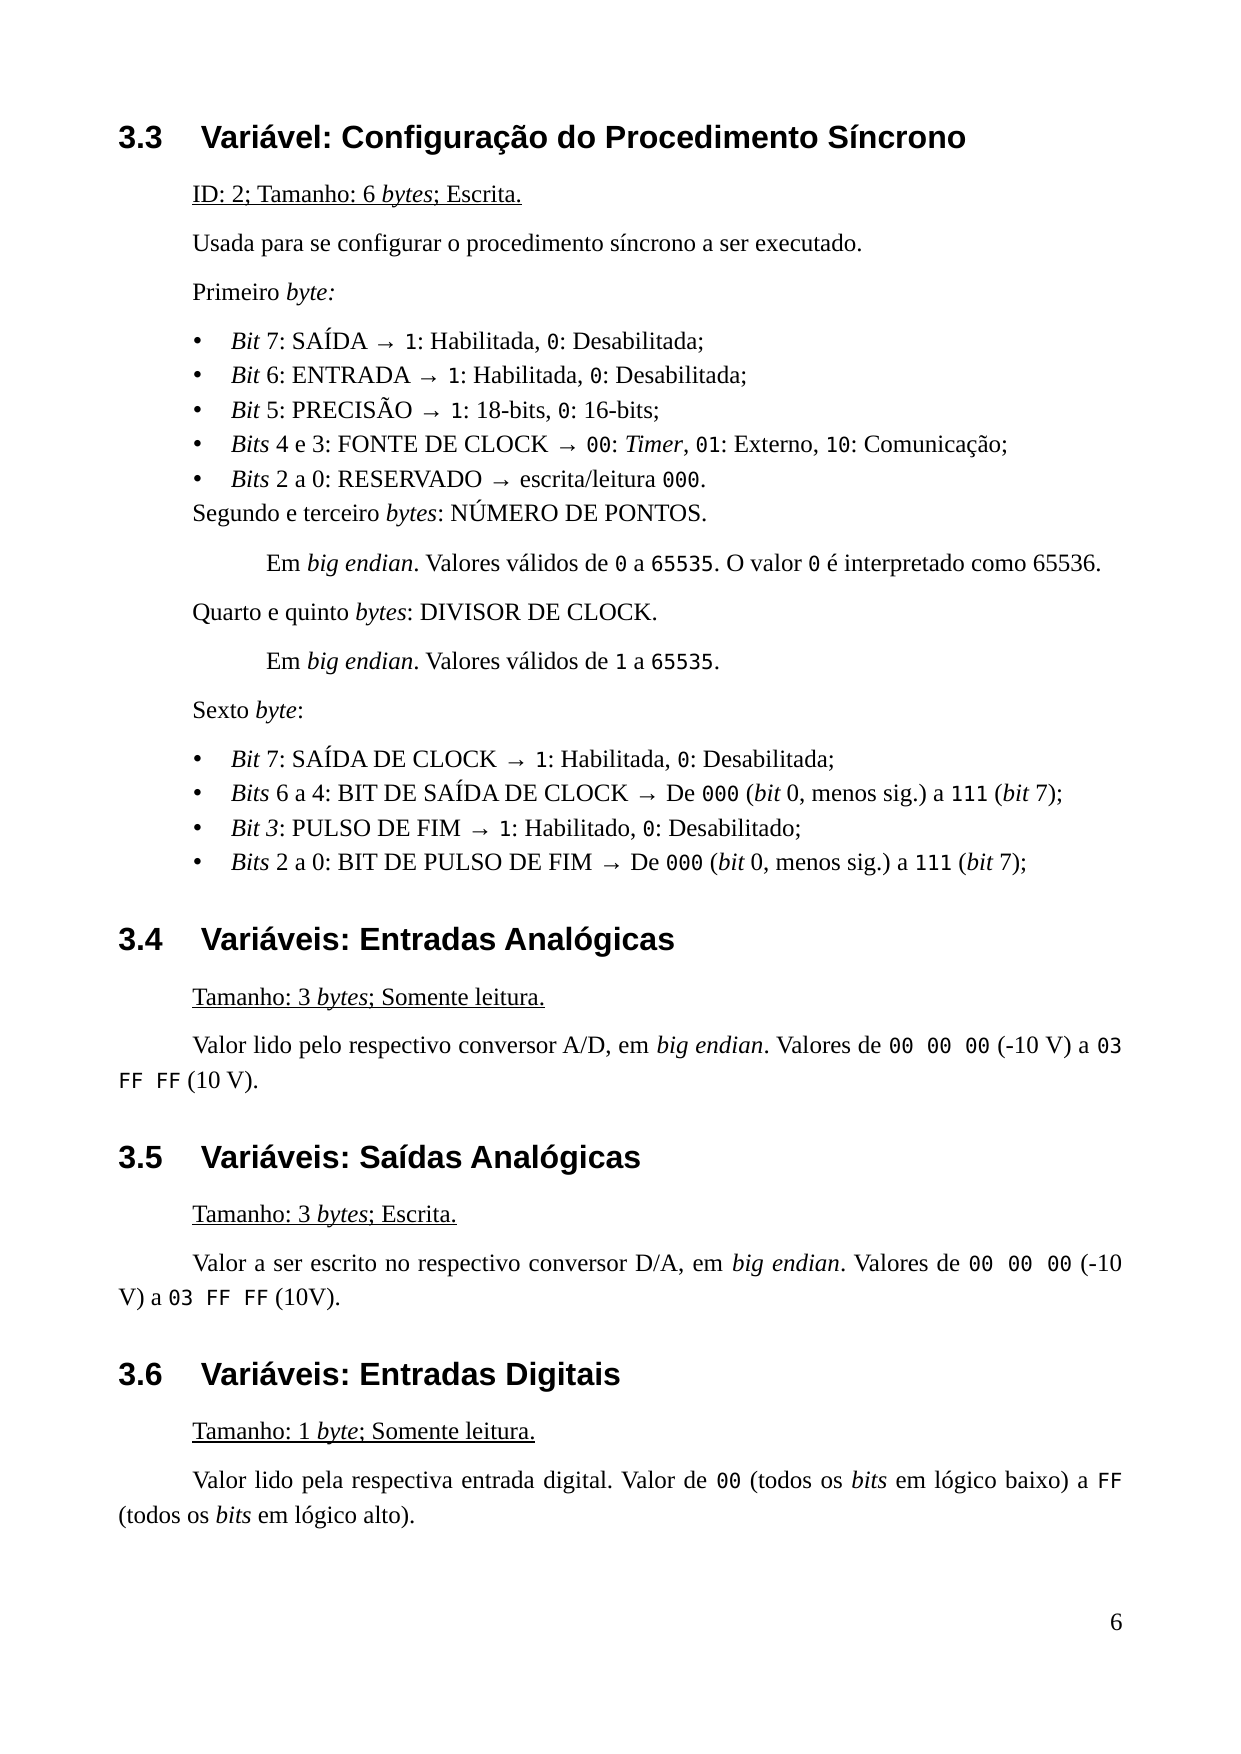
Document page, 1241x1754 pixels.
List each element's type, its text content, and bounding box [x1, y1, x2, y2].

list Bits 2 a 0: BIT DE PULSO DE FIM → De 000 (bit 0, menos sig.) a 111 (bit 7); [193, 847, 1122, 876]
text Usada para se configurar o procedimento síncrono a ser executado. [118, 228, 1122, 257]
text Em big endian. Valores válidos de 1 a 65535. [118, 646, 1122, 674]
list Bit 5: PRECISÃO → 1: 18-bits, 0: 16-bits; [193, 395, 1122, 424]
text ID: 2; Tamanho: 6 bytes; Escrita. [118, 179, 1122, 208]
list Bit 6: ENTRADA → 1: Habilitada, 0: Desabilitada; [193, 361, 1122, 389]
text Valor a ser escrito no respectivo conversor D/A, em big endian. Valores de 00 00 00 (-10 V) a 03 FF FF (10V). [118, 1248, 1122, 1311]
list Bit 7: SAÍDA → 1: Habilitada, 0: Desabilitada; [193, 326, 1122, 355]
text Valor lido pela respectiva entrada digital. Valor de 00 (todos os bits em lógico baixo) a FF (todos os bits em lógico alto). [118, 1465, 1122, 1529]
subtitle Variáveis: Entradas Analógicas [118, 921, 1122, 958]
list Bit 3: PULSO DE FIM → 1: Habilitado, 0: Desabilitado; [193, 813, 1122, 842]
text Segundo e terceiro bytes: NÚMERO DE PONTOS. [118, 498, 1122, 527]
text Valor lido pelo respectivo conversor A/D, em big endian. Valores de 00 00 00 (-10 V) a 03 FF FF (10 V). [118, 1031, 1122, 1094]
list Bits 2 a 0: RESERVADO → escrita/leitura 000. [193, 464, 1122, 493]
list Bits 4 e 3: FONTE DE CLOCK → 00: Timer, 01: Externo, 10: Comunicação; [193, 429, 1122, 458]
text Tamanho: 1 byte; Somente leitura. [118, 1416, 1122, 1445]
text Primeiro byte: [118, 277, 1122, 306]
text Tamanho: 3 bytes; Escrita. [118, 1199, 1122, 1228]
text Tamanho: 3 bytes; Somente leitura. [118, 982, 1122, 1010]
subtitle Variáveis: Entradas Digitais [118, 1356, 1122, 1392]
subtitle Variável: Configuração do Procedimento Síncrono [118, 118, 1122, 155]
list Bit 7: SAÍDA DE CLOCK → 1: Habilitada, 0: Desabilitada; [193, 744, 1122, 773]
subtitle Variáveis: Saídas Analógicas [118, 1138, 1122, 1175]
text Em big endian. Valores válidos de 0 a 65535. O valor 0 é interpretado como 65536. [118, 548, 1122, 576]
text Sexto byte: [118, 695, 1122, 723]
text Quarto e quinto bytes: DIVISOR DE CLOCK. [118, 597, 1122, 625]
list Bits 6 a 4: BIT DE SAÍDA DE CLOCK → De 000 (bit 0, menos sig.) a 111 (bit 7); [193, 778, 1122, 807]
